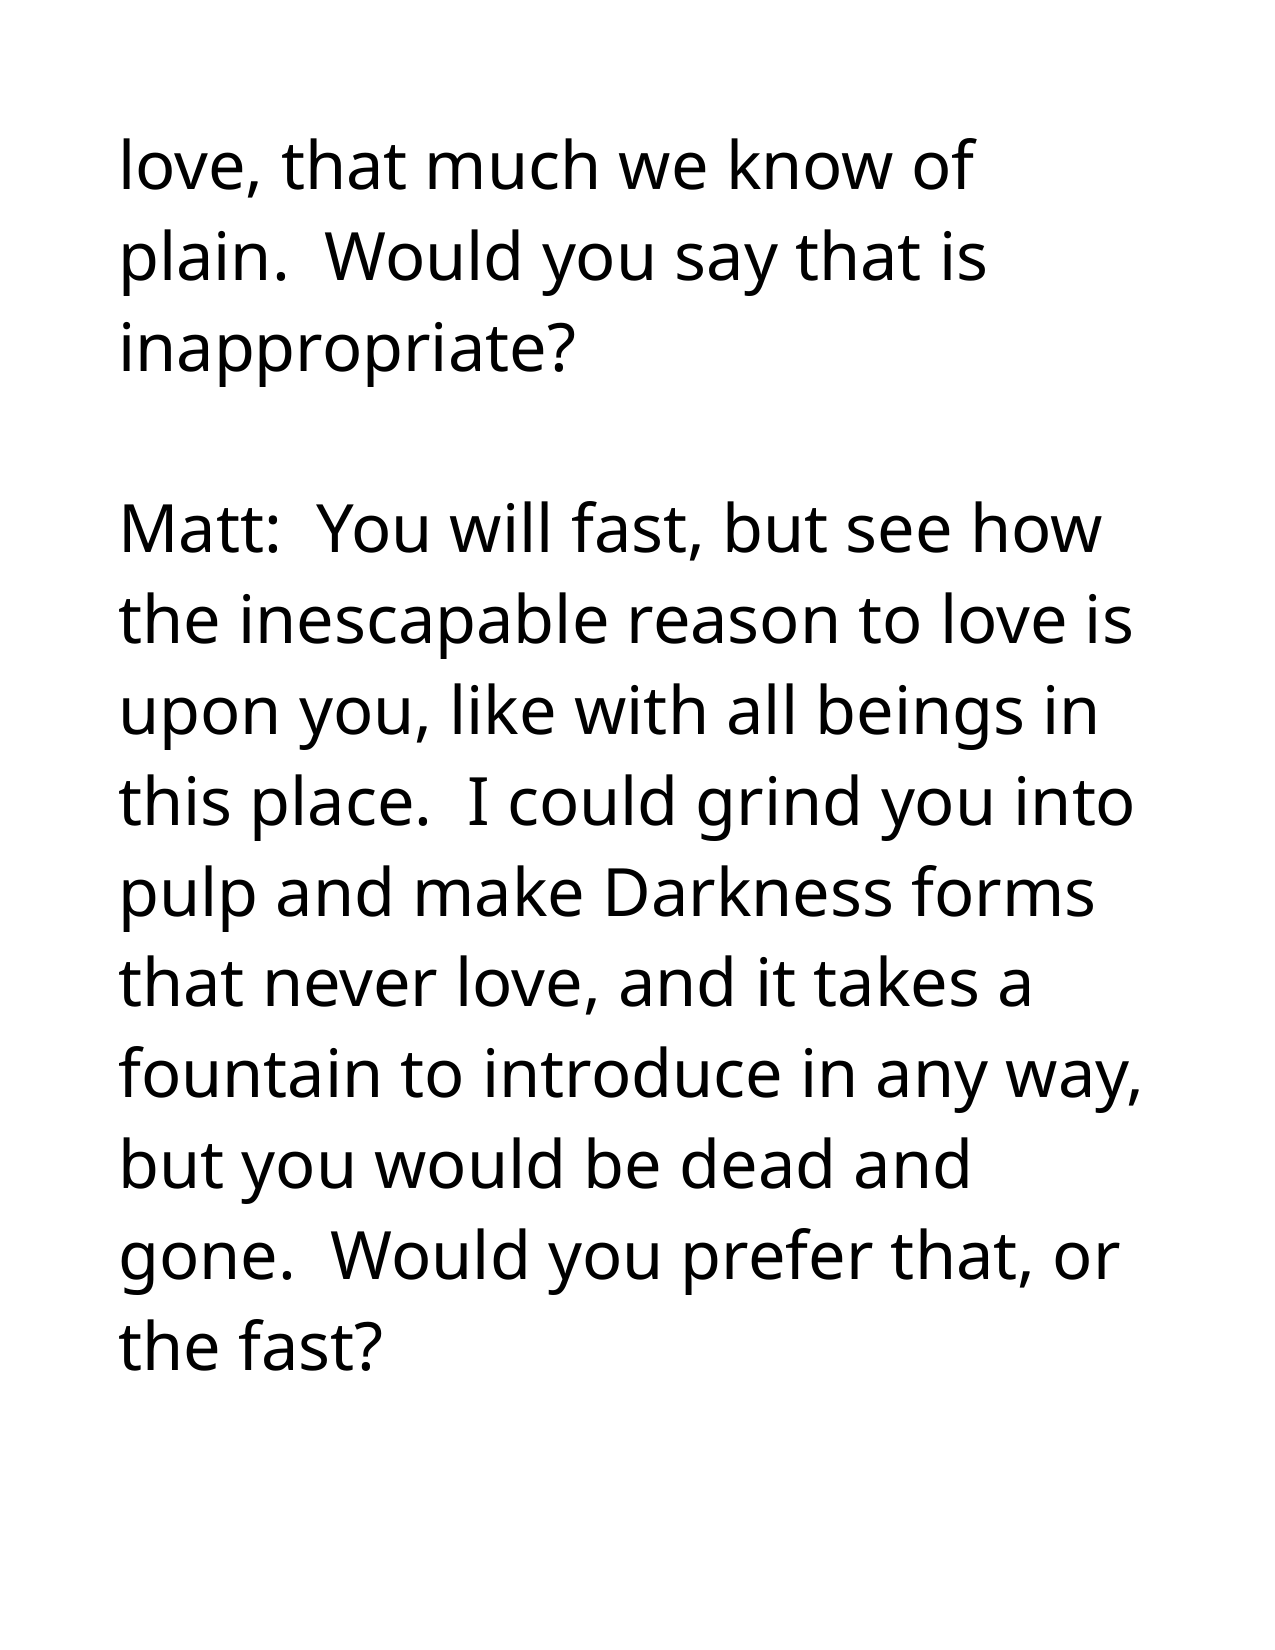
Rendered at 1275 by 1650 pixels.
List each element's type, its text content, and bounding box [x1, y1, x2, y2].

text Matt: You will fast, but see how the inescapable reason to love is upon you, like with all beings in this place. I could grind you into pulp and make Darkness forms that never love, and it takes a fountain to introduce in any way, but you would be dead and gone. Would you prefer that, or the fast? [118, 481, 1157, 1390]
text love, that much we know of plain. Would you say that is inappropriate? [118, 118, 1157, 391]
